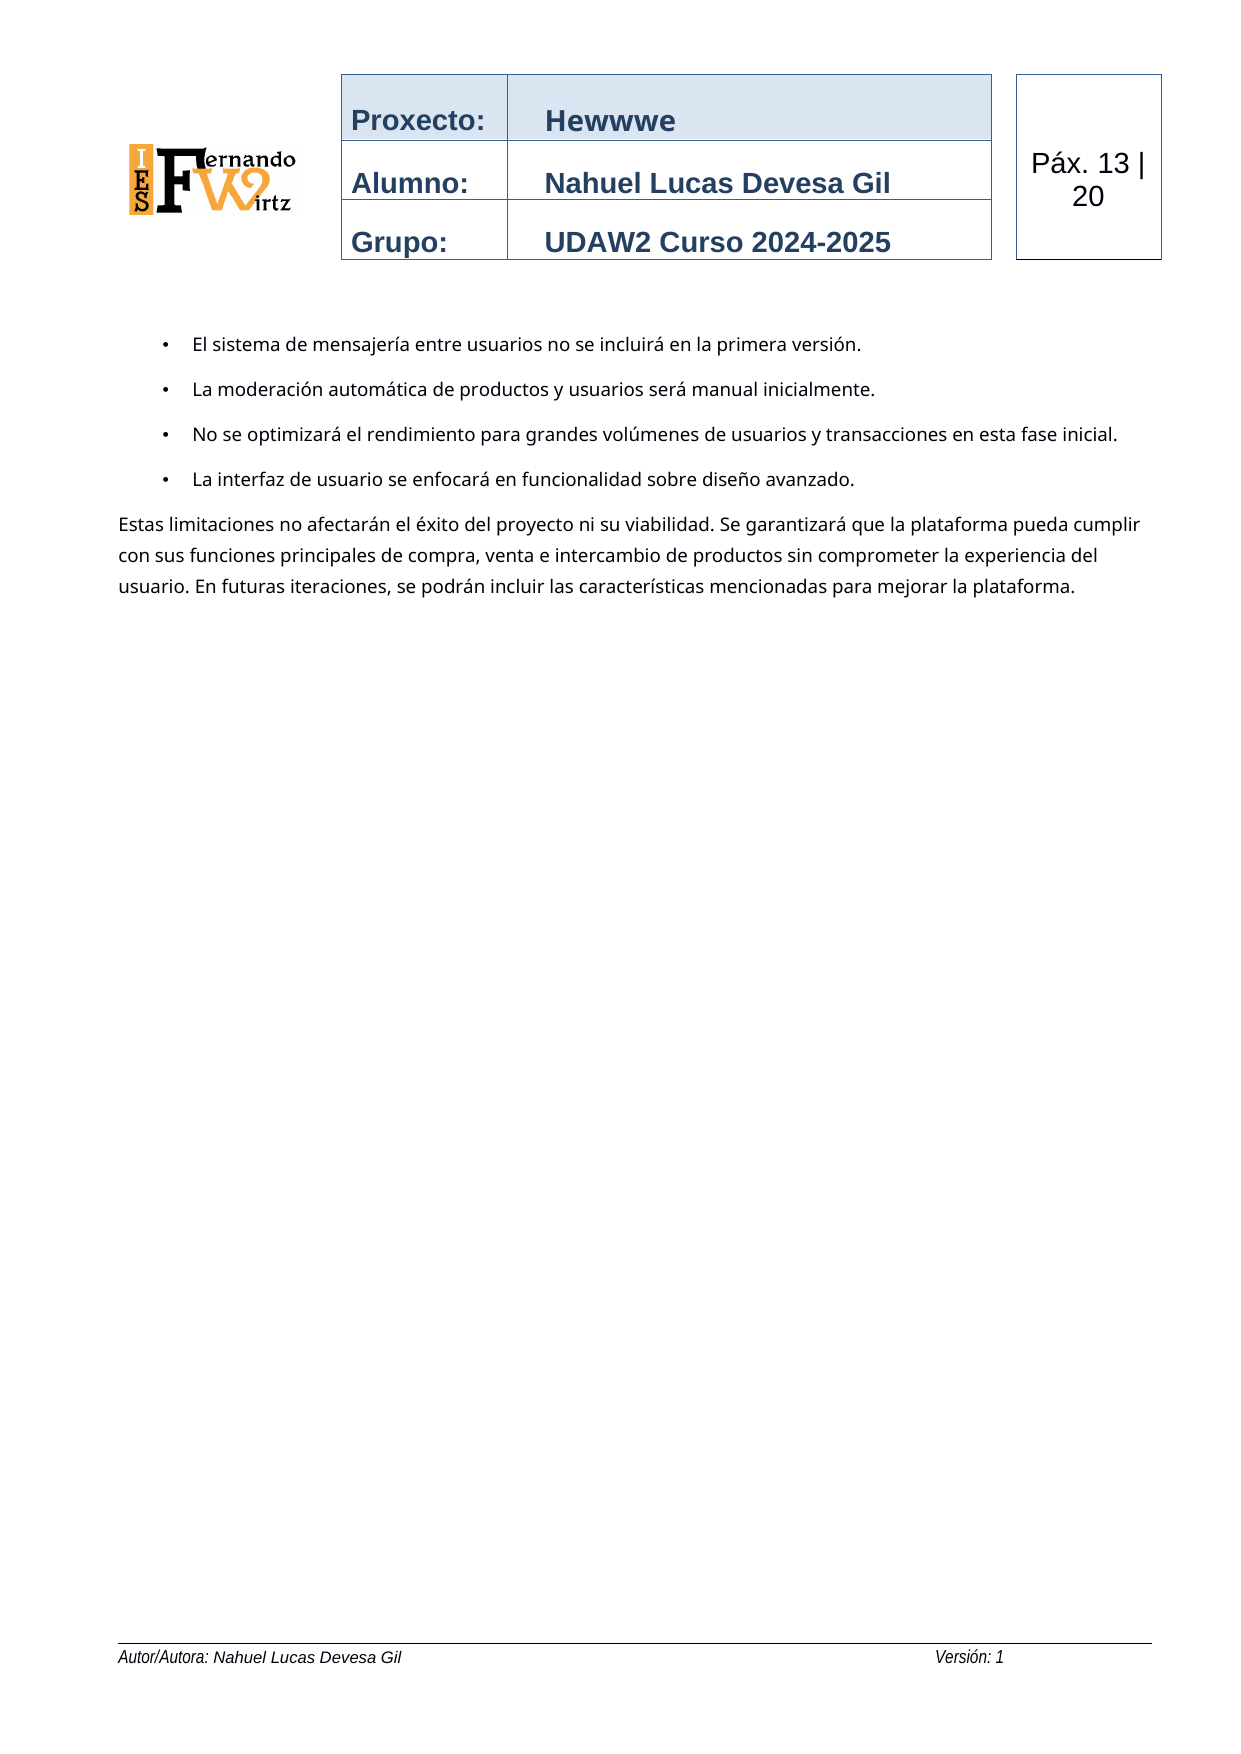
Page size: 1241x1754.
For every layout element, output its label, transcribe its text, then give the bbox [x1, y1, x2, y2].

picture [129, 144, 299, 215]
list La interfaz de usuario se enfocará en funcionalidad sobre diseño avanzado. [162, 466, 1152, 492]
text Estas limitaciones no afectarán el éxito del proyecto ni su viabilidad. Se garantizará que la plataforma pueda cumplir con sus funciones principales de compra, venta e intercambio de productos sin comprometer la experiencia del usuario. En futuras iteraciones, se podrán incluir las características mencionadas para mejorar la plataforma. [118, 512, 1152, 598]
list La moderación automática de productos y usuarios será manual inicialmente. [162, 376, 1152, 402]
list El sistema de mensajería entre usuarios no se incluirá en la primera versión. [162, 331, 1152, 356]
list No se optimizará el rendimiento para grandes volúmenes de usuarios y transacciones en esta fase inicial. [162, 421, 1152, 447]
